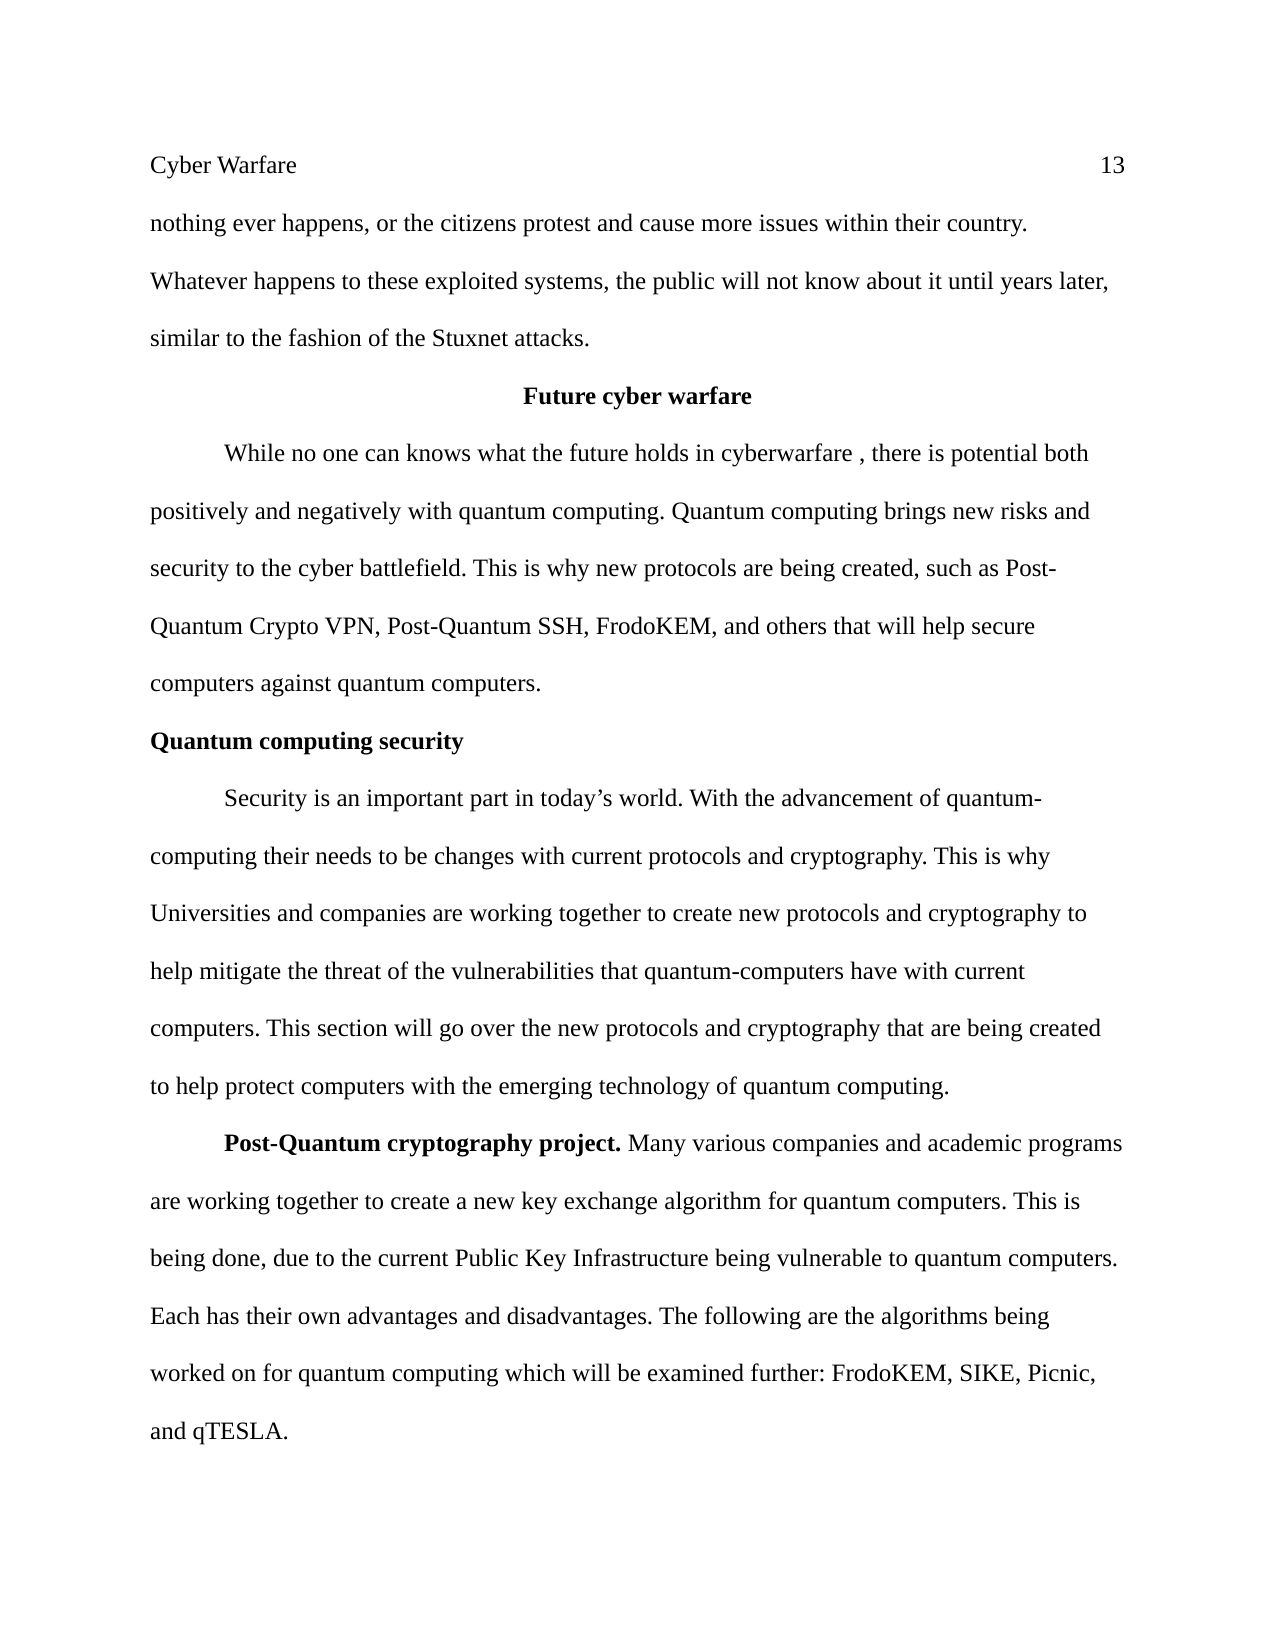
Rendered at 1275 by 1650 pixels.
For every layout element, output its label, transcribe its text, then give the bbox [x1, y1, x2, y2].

text While no one can knows what the future holds in cyberwarfare , there is potential both positively and negatively with quantum computing. Quantum computing brings new risks and security to the cyber battlefield. This is why new protocols are being created, such as Post-Quantum Crypto VPN, Post-Quantum SSH, FrodoKEM, and others that will help secure computers against quantum computers. [150, 438, 1125, 697]
text Future cyber warfare [150, 381, 1125, 409]
text Quantum computing security [150, 726, 1125, 754]
text Post-Quantum cryptography project. Many various companies and academic programs are working together to create a new key exchange algorithm for quantum computers. This is being done, due to the current Public Key Infrastructure being vulnerable to quantum computers. Each has their own advantages and disadvantages. The following are the algorithms being worked on for quantum computing which will be examined further: FrodoKEM, SIKE, Picnic, and qTESLA. [150, 1128, 1125, 1444]
text Security is an important part in today’s world. With the advancement of quantum-computing their needs to be changes with current protocols and cryptography. This is why Universities and companies are working together to create new protocols and cryptography to help mitigate the threat of the vulnerabilities that quantum-computers have with current computers. This section will go over the new protocols and cryptography that are being created to help protect computers with the emerging technology of quantum computing. [150, 783, 1125, 1099]
text nothing ever happens, or the citizens protest and cause more issues within their country. Whatever happens to these exploited systems, the public will not know about it until years later, similar to the fashion of the Stuxnet attacks. [150, 208, 1125, 352]
